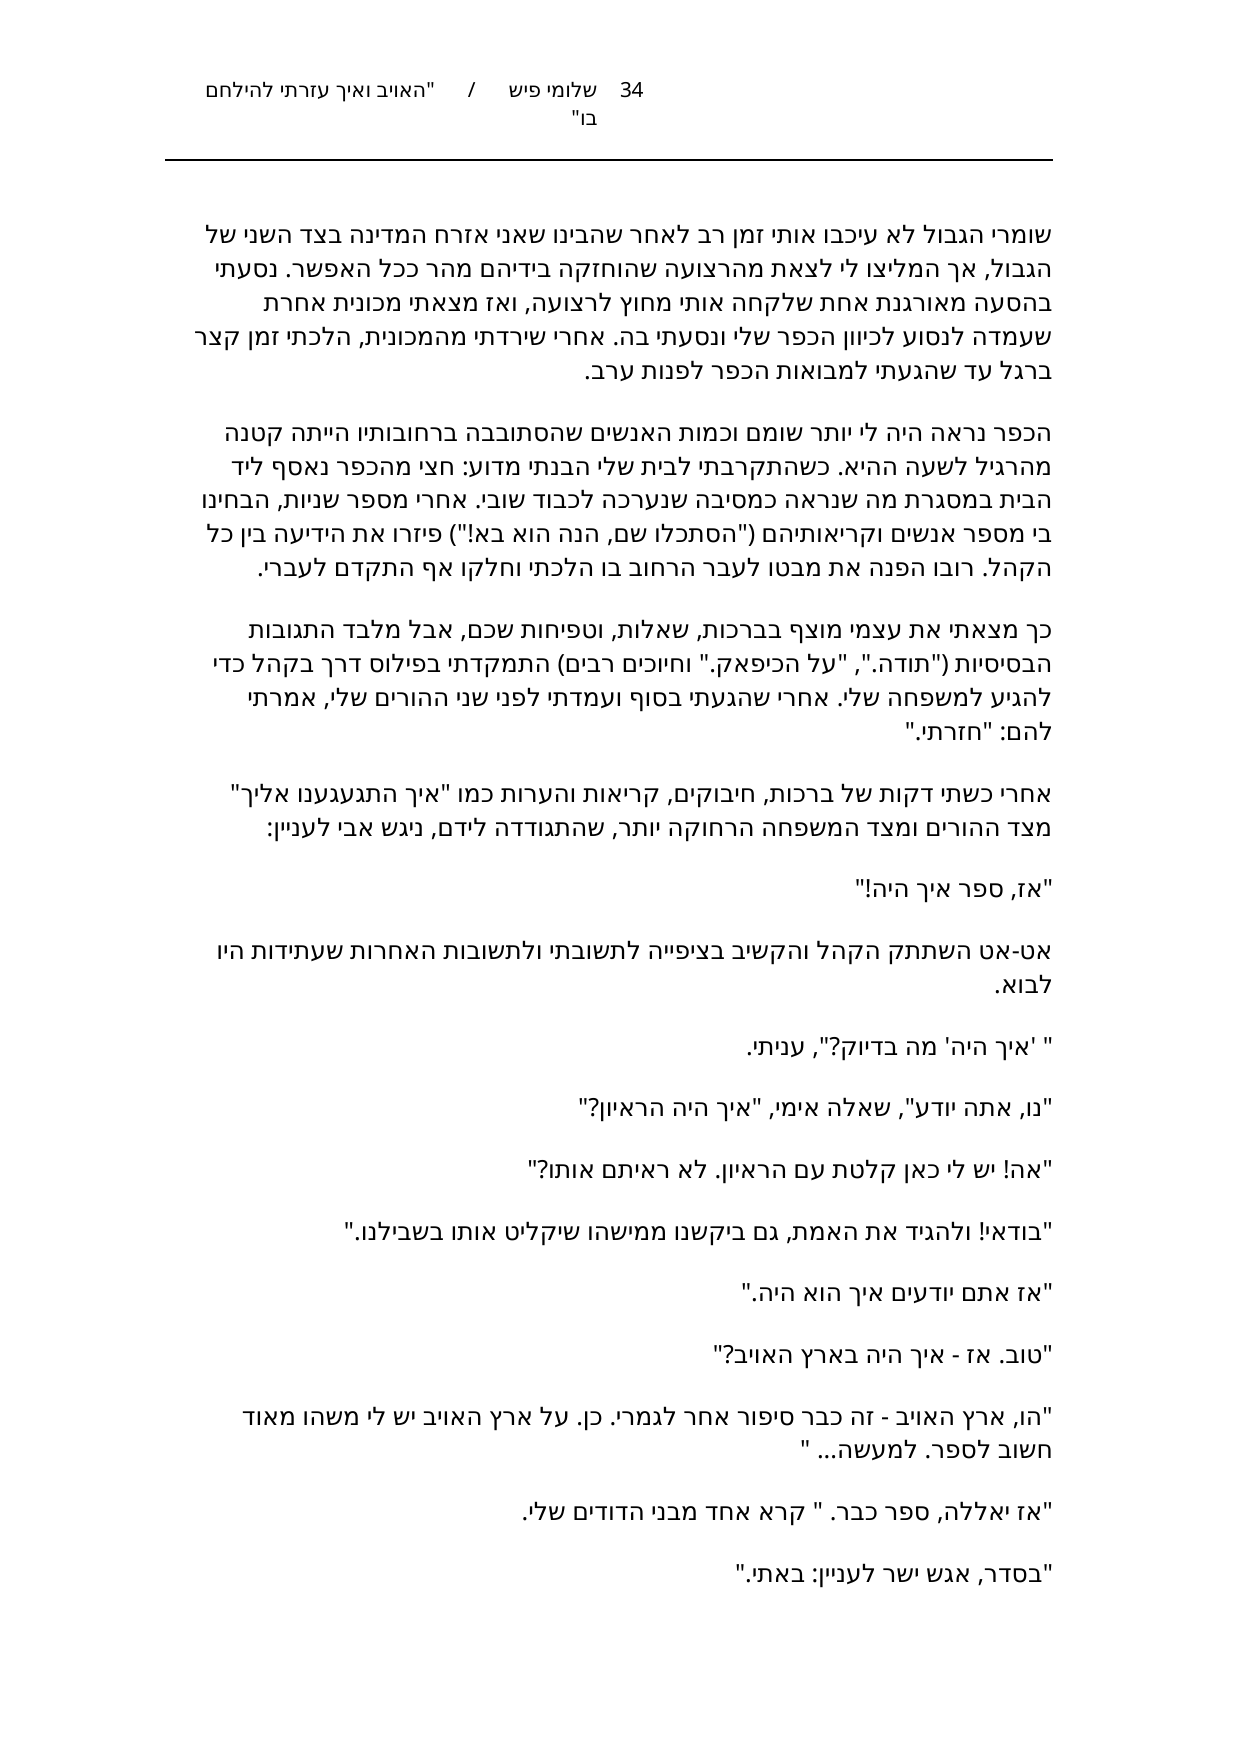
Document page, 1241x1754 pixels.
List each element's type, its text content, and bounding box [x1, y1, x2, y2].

text "נו, אתה יודע", שאלה אימי, "איך היה הראיון?" [187, 1090, 1053, 1124]
text "אז, ספר איך היה!" [187, 871, 1053, 905]
text הכפר נראה היה לי יותר שומם וכמות האנשים שהסתובבה ברחובותיו הייתה קטנה מהרגיל לשעה ההיא. כשהתקרבתי לבית שלי הבנתי מדוע: חצי מהכפר נאסף ליד הבית במסגרת מה שנראה כמסיבה שנערכה לכבוד שובי. אחרי מספר שניות, הבחינו בי מספר אנשים וקריאותיהם ("הסתכלו שם, הנה הוא בא!") פיזרו את הידיעה בין כל הקהל. רובו הפנה את מבטו לעבר הרחוב בו הלכתי וחלקו אף התקדם לעברי. [187, 414, 1053, 584]
text " 'איך היה' מה בדיוק?", עניתי. [187, 1028, 1053, 1062]
text שומרי הגבול לא עיכבו אותי זמן רב לאחר שהבינו שאני אזרח המדינה בצד השני של הגבול, אך המליצו לי לצאת מהרצועה שהוחזקה בידיהם מהר ככל האפשר. נסעתי בהסעה מאורגנת אחת שלקחה אותי מחוץ לרצועה, ואז מצאתי מכונית אחרת שעמדה לנסוע לכיוון הכפר שלי ונסעתי בה. אחרי שירדתי מהמכונית, הלכתי זמן קצר ברגל עד שהגעתי למבואות הכפר לפנות ערב. [187, 217, 1053, 386]
text "בודאי! ולהגיד את האמת, גם ביקשנו ממישהו שיקליט אותו בשבילנו." [187, 1213, 1053, 1247]
text אט-אט השתתק הקהל והקשיב בציפייה לתשובתי ולתשובות האחרות שעתידות היו לבוא. [187, 932, 1053, 1000]
text אחרי כשתי דקות של ברכות, חיבוקים, קריאות והערות כמו "איך התגעגענו אליך" מצד ההורים ומצד המשפחה הרחוקה יותר, שהתגודדה לידם, ניגש אבי לעניין: [187, 775, 1053, 843]
text "הו, ארץ האויב - זה כבר סיפור אחר לגמרי. כן. על ארץ האויב יש לי משהו מאוד חשוב לספר. למעשה... " [187, 1398, 1053, 1466]
text "אה! יש לי כאן קלטת עם הראיון. לא ראיתם אותו?" [187, 1151, 1053, 1185]
text "אז יאללה, ספר כבר. " קרא אחד מבני הדודים שלי. [187, 1494, 1053, 1528]
text "טוב. אז - איך היה בארץ האויב?" [187, 1336, 1053, 1370]
text "אז אתם יודעים איך הוא היה." [187, 1275, 1053, 1309]
text "בסדר, אגש ישר לעניין: באתי." [187, 1555, 1053, 1589]
text כך מצאתי את עצמי מוצף בברכות, שאלות, וטפיחות שכם, אבל מלבד התגובות הבסיסיות ("תודה.", "על הכיפאק." וחיוכים רבים) התמקדתי בפילוס דרך בקהל כדי להגיע למשפחה שלי. אחרי שהגעתי בסוף ועמדתי לפני שני ההורים שלי, אמרתי להם: "חזרתי." [187, 612, 1053, 747]
